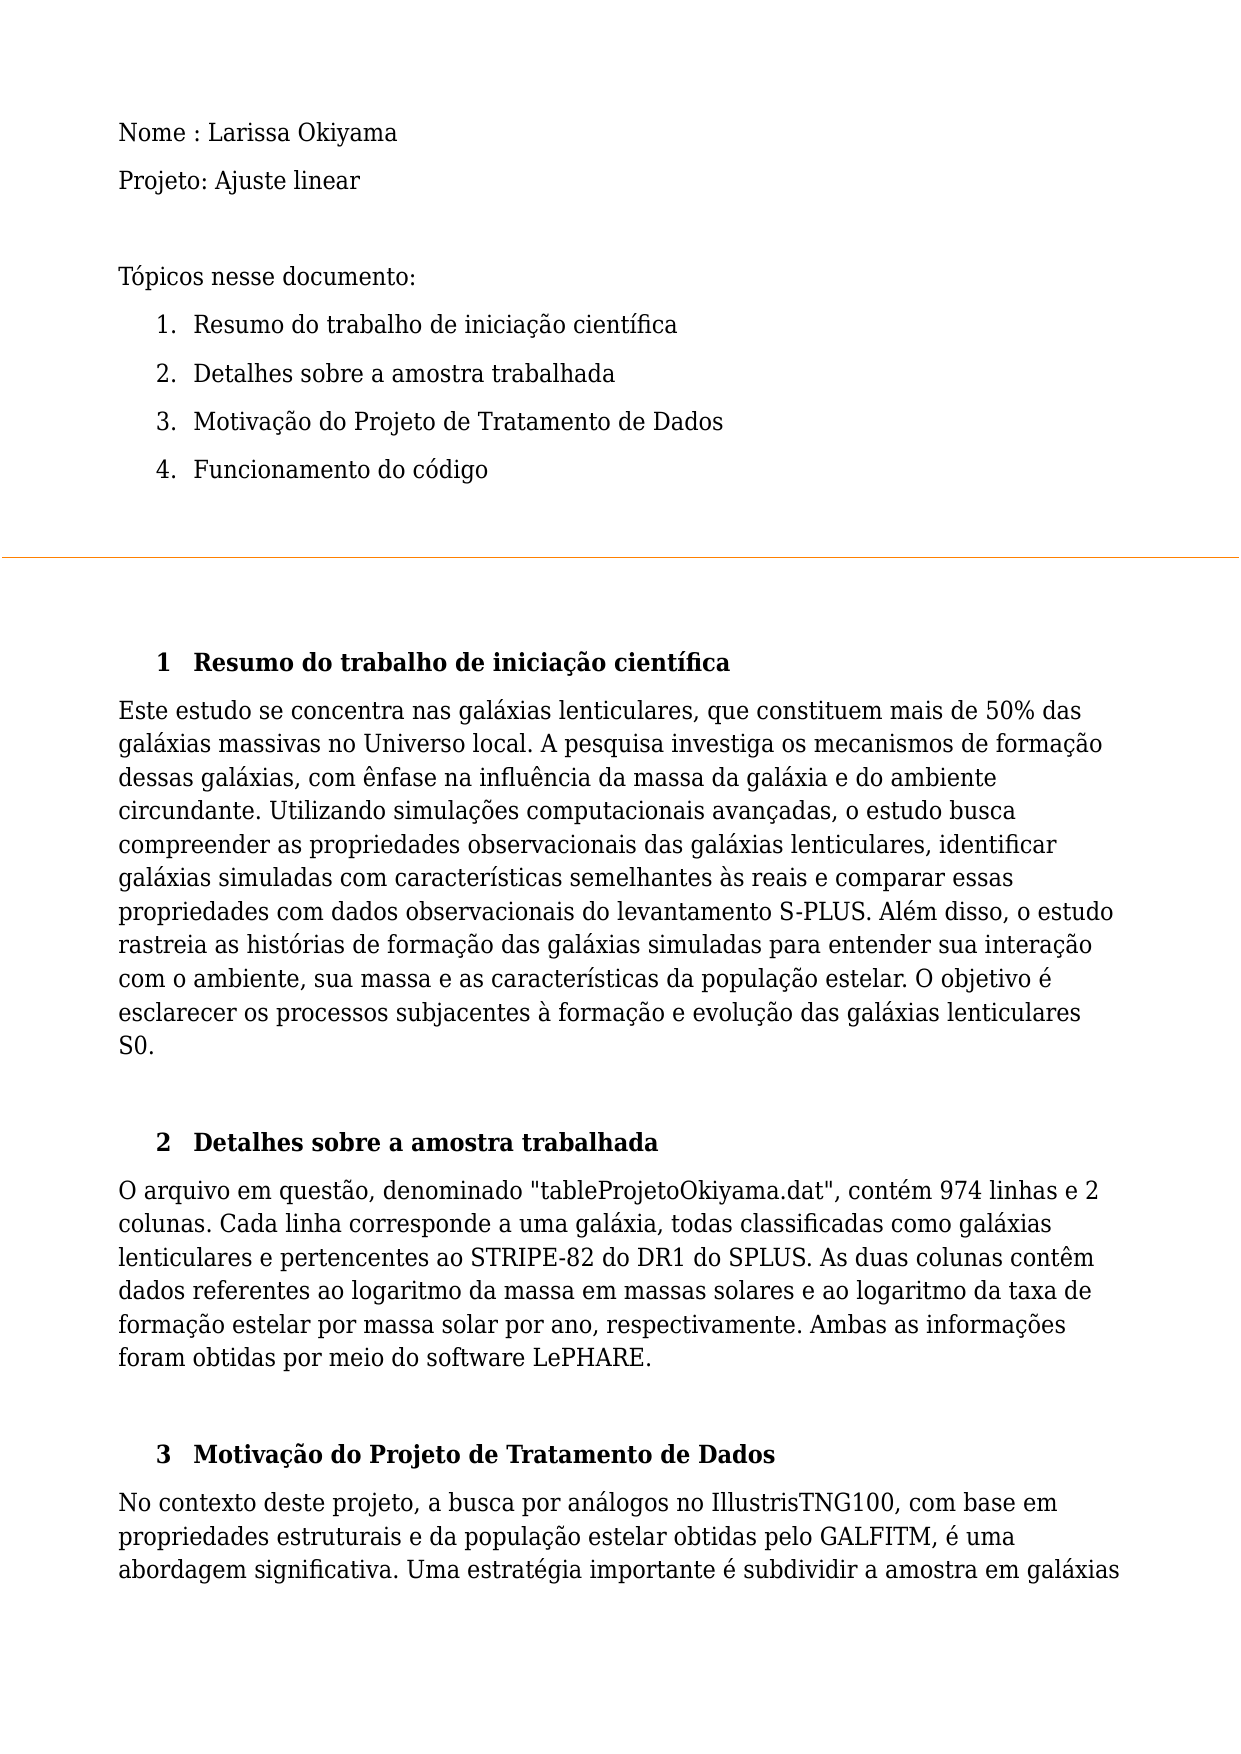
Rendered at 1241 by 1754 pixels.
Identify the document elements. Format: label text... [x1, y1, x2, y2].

text Tópicos nesse documento: [118, 262, 1122, 292]
list Motivação do Projeto de Tratamento de Dados [156, 407, 1122, 436]
text O arquivo em questão, denominado "tableProjetoOkiyama.dat", contém 974 linhas e 2 colunas. Cada linha corresponde a uma galáxia, todas classificadas como galáxias lenticulares e pertencentes ao STRIPE-82 do DR1 do SPLUS. As duas colunas contêm dados referentes ao logaritmo da massa em massas solares e ao logaritmo da taxa de formação estelar por massa solar por ano, respectivamente. Ambas as informações foram obtidas por meio do software LePHARE. [118, 1176, 1122, 1373]
text Projeto: Ajuste linear [118, 166, 1122, 195]
list Resumo do trabalho de iniciação científica [156, 647, 1122, 677]
text No contexto deste projeto, a busca por análogos no IllustrisTNG100, com base em propriedades estruturais e da população estelar obtidas pelo GALFITM, é uma abordagem significativa. Uma estratégia importante é subdividir a amostra em galáxias [118, 1488, 1122, 1584]
text Nome : Larissa Okiyama [118, 118, 1122, 147]
list Motivação do Projeto de Tratamento de Dados [156, 1440, 1122, 1469]
list Detalhes sobre a amostra trabalhada [156, 359, 1122, 388]
text Este estudo se concentra nas galáxias lenticulares, que constituem mais de 50% das galáxias massivas no Universo local. A pesquisa investiga os mecanismos de formação dessas galáxias, com ênfase na influência da massa da galáxia e do ambiente circundante. Utilizando simulações computacionais avançadas, o estudo busca compreender as propriedades observacionais das galáxias lenticulares, identificar galáxias simuladas com características semelhantes às reais e comparar essas propriedades com dados observacionais do levantamento S-PLUS. Além disso, o estudo rastreia as histórias de formação das galáxias simuladas para entender sua interação com o ambiente, sua massa e as características da população estelar. O objetivo é esclarecer os processos subjacentes à formação e evolução das galáxias lenticulares S0. [118, 696, 1122, 1060]
list Funcionamento do código [156, 455, 1122, 484]
list Detalhes sobre a amostra trabalhada [156, 1127, 1122, 1157]
list Resumo do trabalho de iniciação científica [156, 311, 1122, 340]
